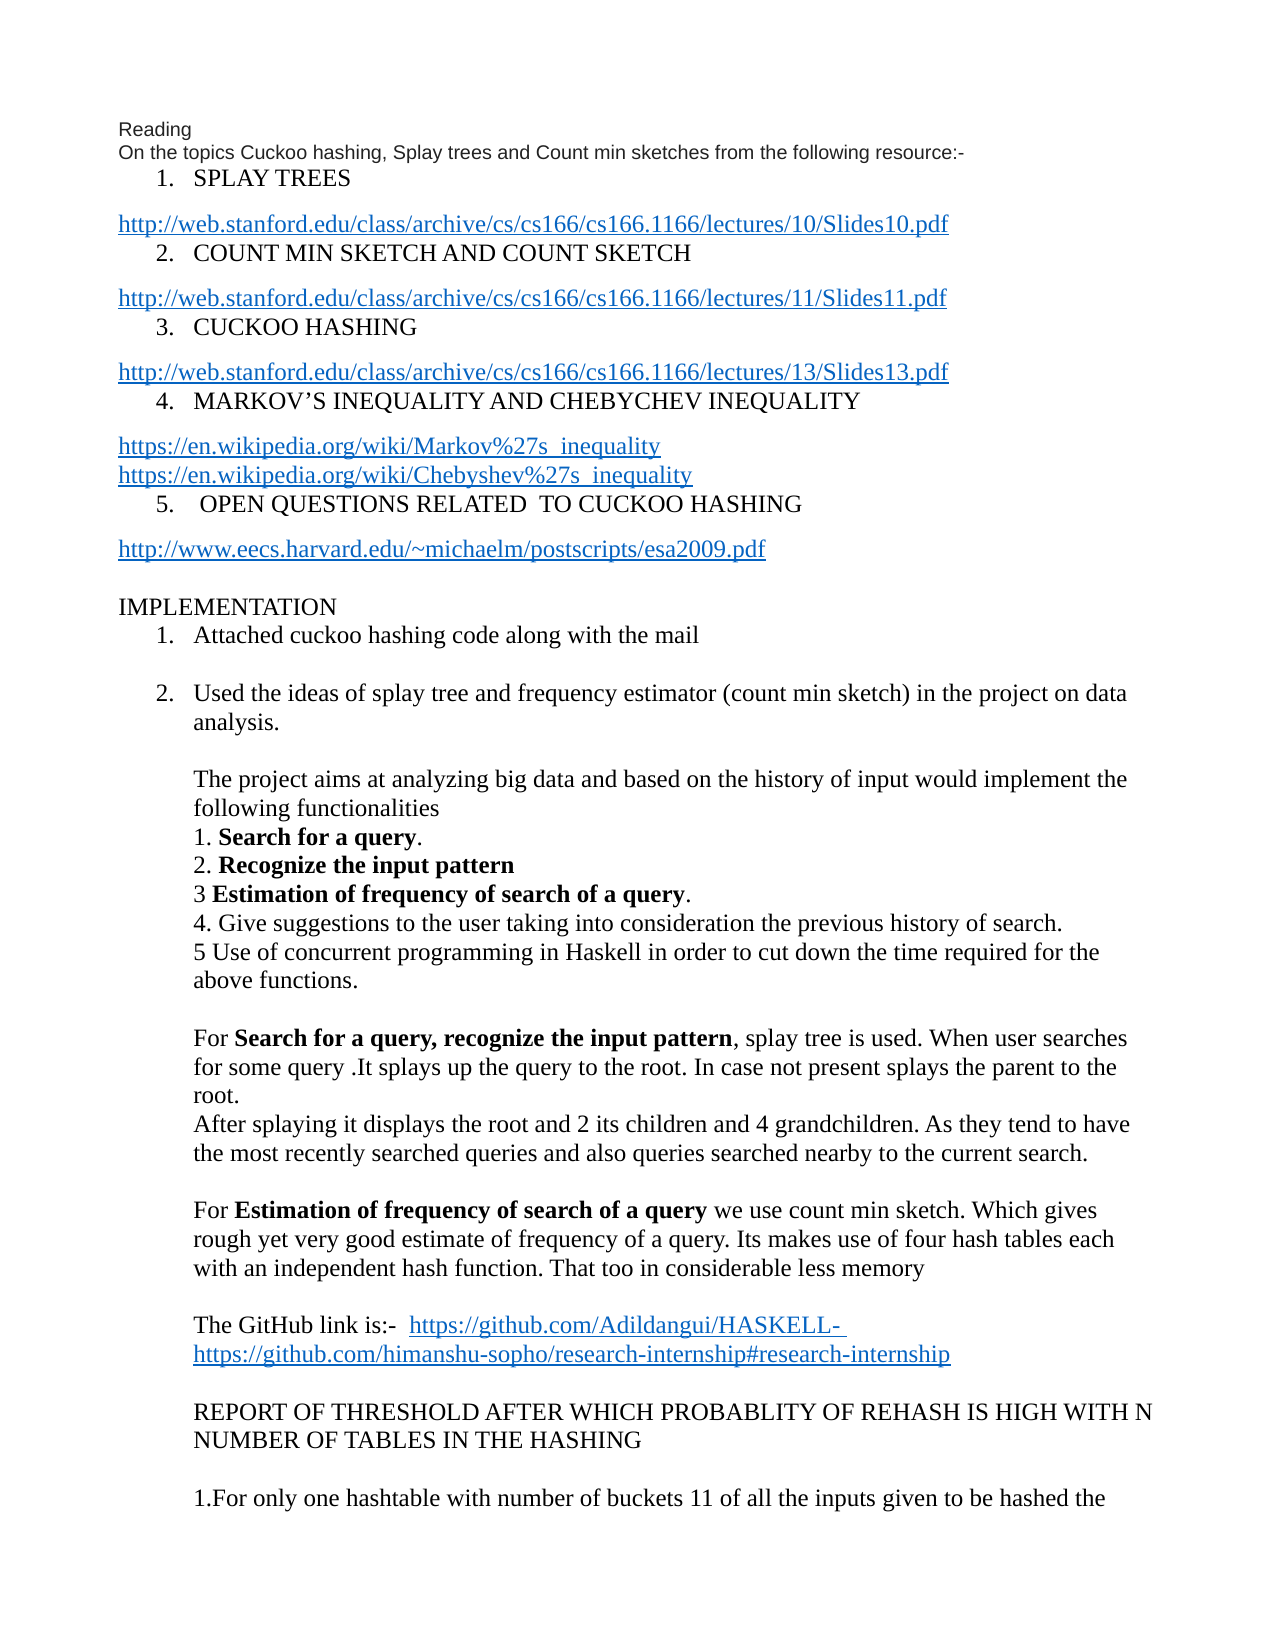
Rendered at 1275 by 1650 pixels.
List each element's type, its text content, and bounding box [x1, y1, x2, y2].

list After splaying it displays the root and 2 its children and 4 grandchildren. As they tend to have the most recently searched queries and also queries searched nearby to the current search. [193, 1109, 1157, 1167]
text On the topics Cuckoo hashing, Splay trees and Count min sketches from the following resource:- [118, 141, 1157, 163]
list COUNT MIN SKETCH AND COUNT SKETCH [156, 238, 1157, 266]
text https://en.wikipedia.org/wiki/Markov%27s_inequality [118, 431, 1157, 460]
text http://web.stanford.edu/class/archive/cs/cs166/cs166.1166/lectures/11/Slides11.pdf [118, 283, 1157, 312]
list The project aims at analyzing big data and based on the history of input would implement the following functionalities 1. Search for a query. 2. Recognize the input pattern 3 Estimation of frequency of search of a query. 4. Give suggestions to the user taking into consideration the previous history of search. 5 Use of concurrent programming in Haskell in order to cut down the time required for the above functions. [193, 764, 1157, 994]
text http://web.stanford.edu/class/archive/cs/cs166/cs166.1166/lectures/10/Slides10.pdf [118, 209, 1157, 238]
text http://www.eecs.harvard.edu/~michaelm/postscripts/esa2009.pdf [118, 534, 1157, 563]
list 1.For only one hashtable with number of buckets 11 of all the inputs given to be hashed the [193, 1483, 1157, 1512]
list CUCKOO HASHING [156, 312, 1157, 341]
list Used the ideas of splay tree and frequency estimator (count min sketch) in the project on data analysis. [156, 678, 1157, 736]
list REPORT OF THRESHOLD AFTER WHICH PROBABLITY OF REHASH IS HIGH WITH N NUMBER OF TABLES IN THE HASHING [193, 1397, 1157, 1454]
list The GitHub link is:- https://github.com/Adildangui/HASKELL- [193, 1311, 1157, 1339]
list MARKOV’S INEQUALITY AND CHEBYCHEV INEQUALITY [156, 386, 1157, 415]
text http://web.stanford.edu/class/archive/cs/cs166/cs166.1166/lectures/13/Slides13.pdf [118, 357, 1157, 386]
list OPEN QUESTIONS RELATED TO CUCKOO HASHING [156, 489, 1157, 518]
list https://github.com/himanshu-sopho/research-internship#research-internship [193, 1339, 1157, 1368]
text https://en.wikipedia.org/wiki/Chebyshev%27s_inequality [118, 460, 1157, 489]
list Attached cuckoo hashing code along with the mail [156, 621, 1157, 649]
list For Estimation of frequency of search of a query we use count min sketch. Which gives rough yet very good estimate of frequency of a query. Its makes use of four hash tables each with an independent hash function. That too in considerable less memory [193, 1196, 1157, 1282]
text Reading [118, 118, 1157, 141]
list SPLAY TREES [156, 163, 1157, 192]
list For Search for a query, recognize the input pattern, splay tree is used. When user searches for some query .It splays up the query to the root. In case not present splays the parent to the root. [193, 1023, 1157, 1109]
text IMPLEMENTATION [118, 592, 1157, 621]
